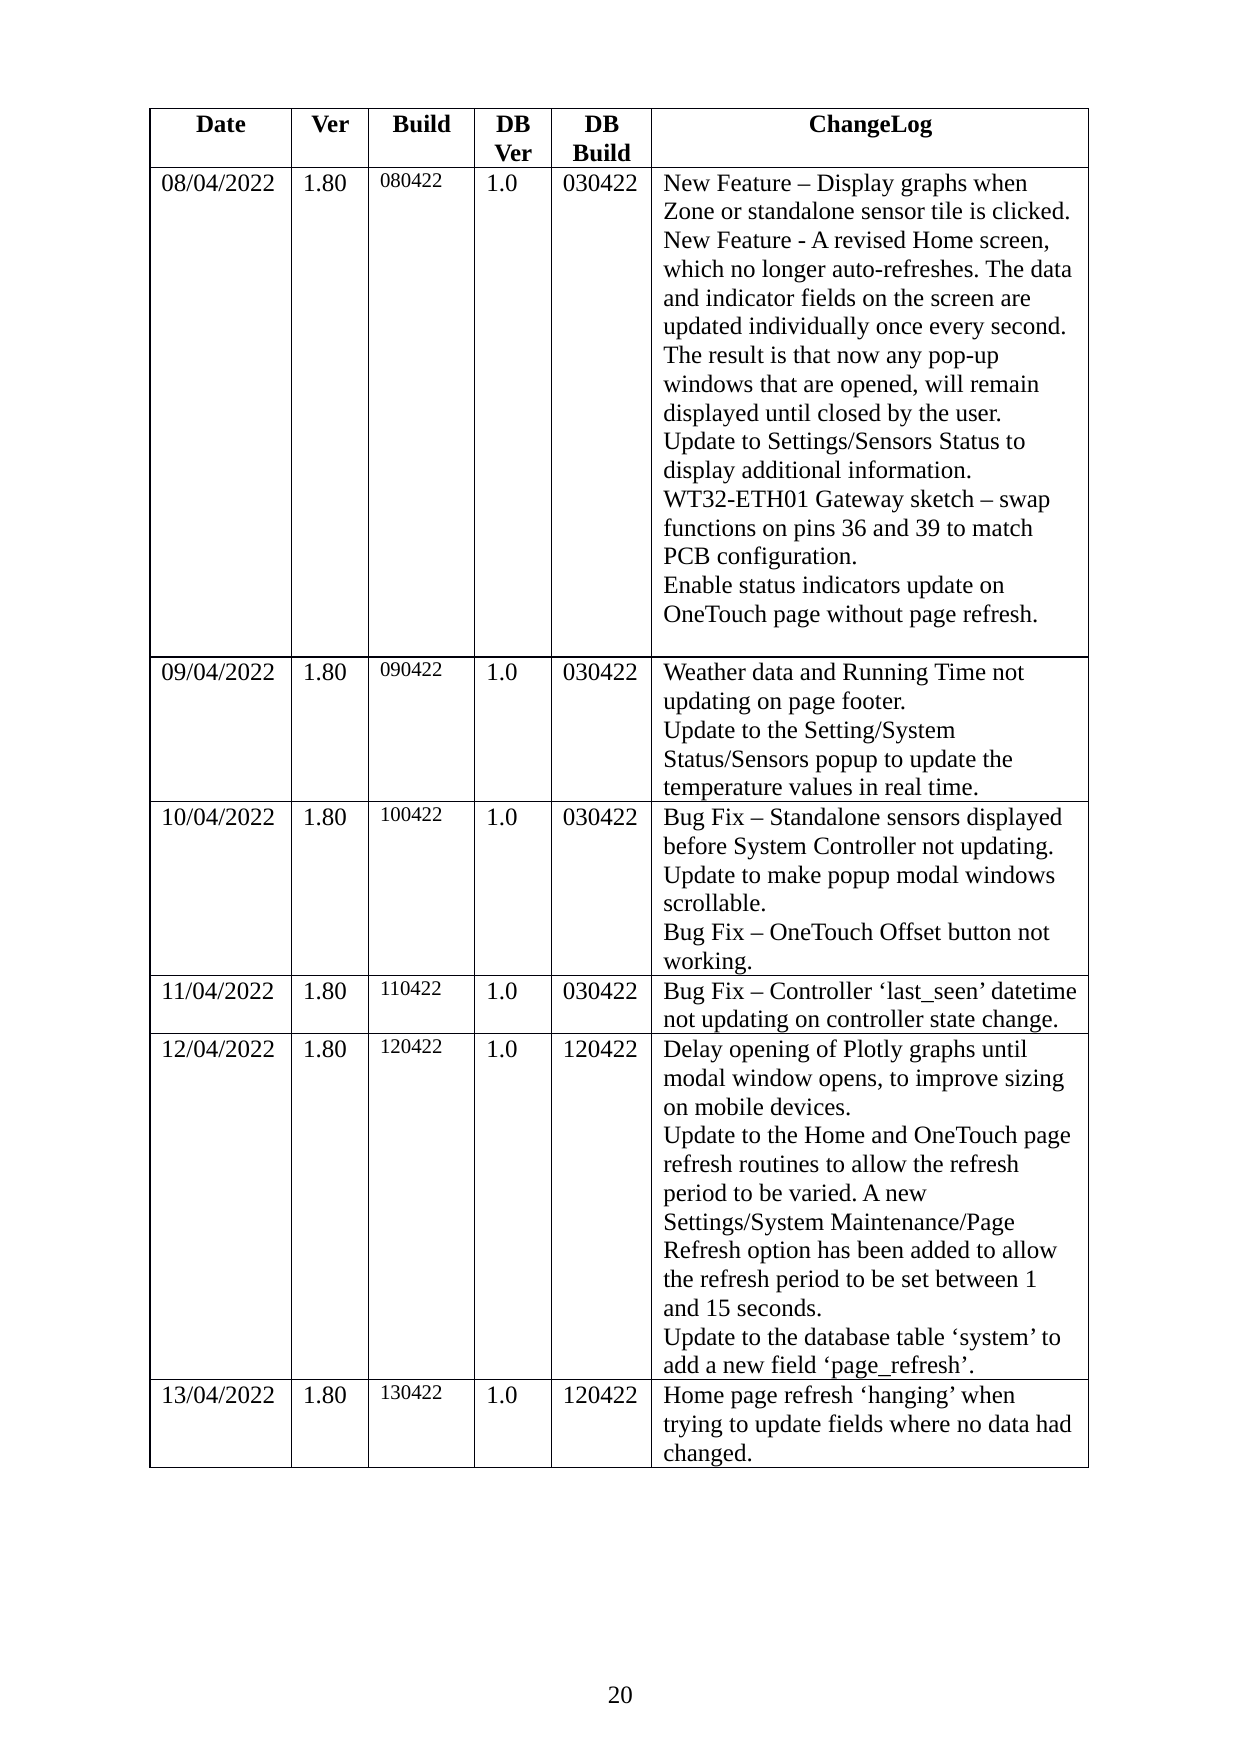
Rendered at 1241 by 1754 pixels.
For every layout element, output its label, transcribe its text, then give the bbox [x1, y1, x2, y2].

table_cell 1.0 [475, 1034, 551, 1379]
table_cell 030422 [552, 168, 651, 656]
table_cell 1.0 [475, 976, 551, 1033]
table_cell 1.80 [292, 168, 368, 656]
table_header Build [369, 109, 474, 167]
table_cell 030422 [552, 976, 651, 1033]
table_cell 1.0 [475, 802, 551, 975]
table_cell 130422 [369, 1380, 474, 1467]
table_cell Bug Fix – Controller ‘last_seen’ datetime not updating on controller state change. [652, 976, 1088, 1033]
table_cell Weather data and Running Time not updating on page footer. Update to the Setting/System Status/Sensors popup to update the temperature values in real time. [652, 658, 1088, 801]
table_header Date [151, 109, 291, 167]
table_cell 1.80 [292, 1034, 368, 1379]
table_cell 12/04/2022 [151, 1034, 291, 1379]
table_cell 030422 [552, 658, 651, 801]
table_cell 120422 [552, 1380, 651, 1467]
table_cell 030422 [552, 802, 651, 975]
table_cell 100422 [369, 802, 474, 975]
table_cell 120422 [552, 1034, 651, 1379]
table_cell 110422 [369, 976, 474, 1033]
table_cell 1.0 [475, 658, 551, 801]
table_cell 09/04/2022 [151, 658, 291, 801]
table_cell 090422 [369, 658, 474, 801]
table_cell Bug Fix – Standalone sensors displayed before System Controller not updating. Update to make popup modal windows scrollable. Bug Fix – OneTouch Offset button not working. [652, 802, 1088, 975]
table_cell 120422 [369, 1034, 474, 1379]
table_cell Home page refresh ‘hanging’ when trying to update fields where no data had changed. [652, 1380, 1088, 1467]
table_cell 11/04/2022 [151, 976, 291, 1033]
table_cell 10/04/2022 [151, 802, 291, 975]
table_cell 1.80 [292, 976, 368, 1033]
table_header DB Ver [475, 109, 551, 167]
table_cell 1.80 [292, 802, 368, 975]
table_cell 1.0 [475, 1380, 551, 1467]
table_cell New Feature – Display graphs when Zone or standalone sensor tile is clicked. New Feature - A revised Home screen, which no longer auto-refreshes. The data and indicator fields on the screen are updated individually once every second. The result is that now any pop-up windows that are opened, will remain displayed until closed by the user. Update to Settings/Sensors Status to display additional information. WT32-ETH01 Gateway sketch – swap functions on pins 36 and 39 to match PCB configuration. Enable status indicators update on OneTouch page without page refresh. [652, 168, 1088, 656]
table_header Ver [292, 109, 368, 167]
table_cell 08/04/2022 [151, 168, 291, 656]
table_cell 1.80 [292, 658, 368, 801]
table_header ChangeLog [652, 109, 1088, 167]
table_cell 13/04/2022 [151, 1380, 291, 1467]
table_cell 1.0 [475, 168, 551, 656]
table_cell 080422 [369, 168, 474, 656]
table_cell 1.80 [292, 1380, 368, 1467]
table_header DB Build [552, 109, 651, 167]
table_cell Delay opening of Plotly graphs until modal window opens, to improve sizing on mobile devices. Update to the Home and OneTouch page refresh routines to allow the refresh period to be varied. A new Settings/System Maintenance/Page Refresh option has been added to allow the refresh period to be set between 1 and 15 seconds. Update to the database table ‘system’ to add a new field ‘page_refresh’. [652, 1034, 1088, 1379]
